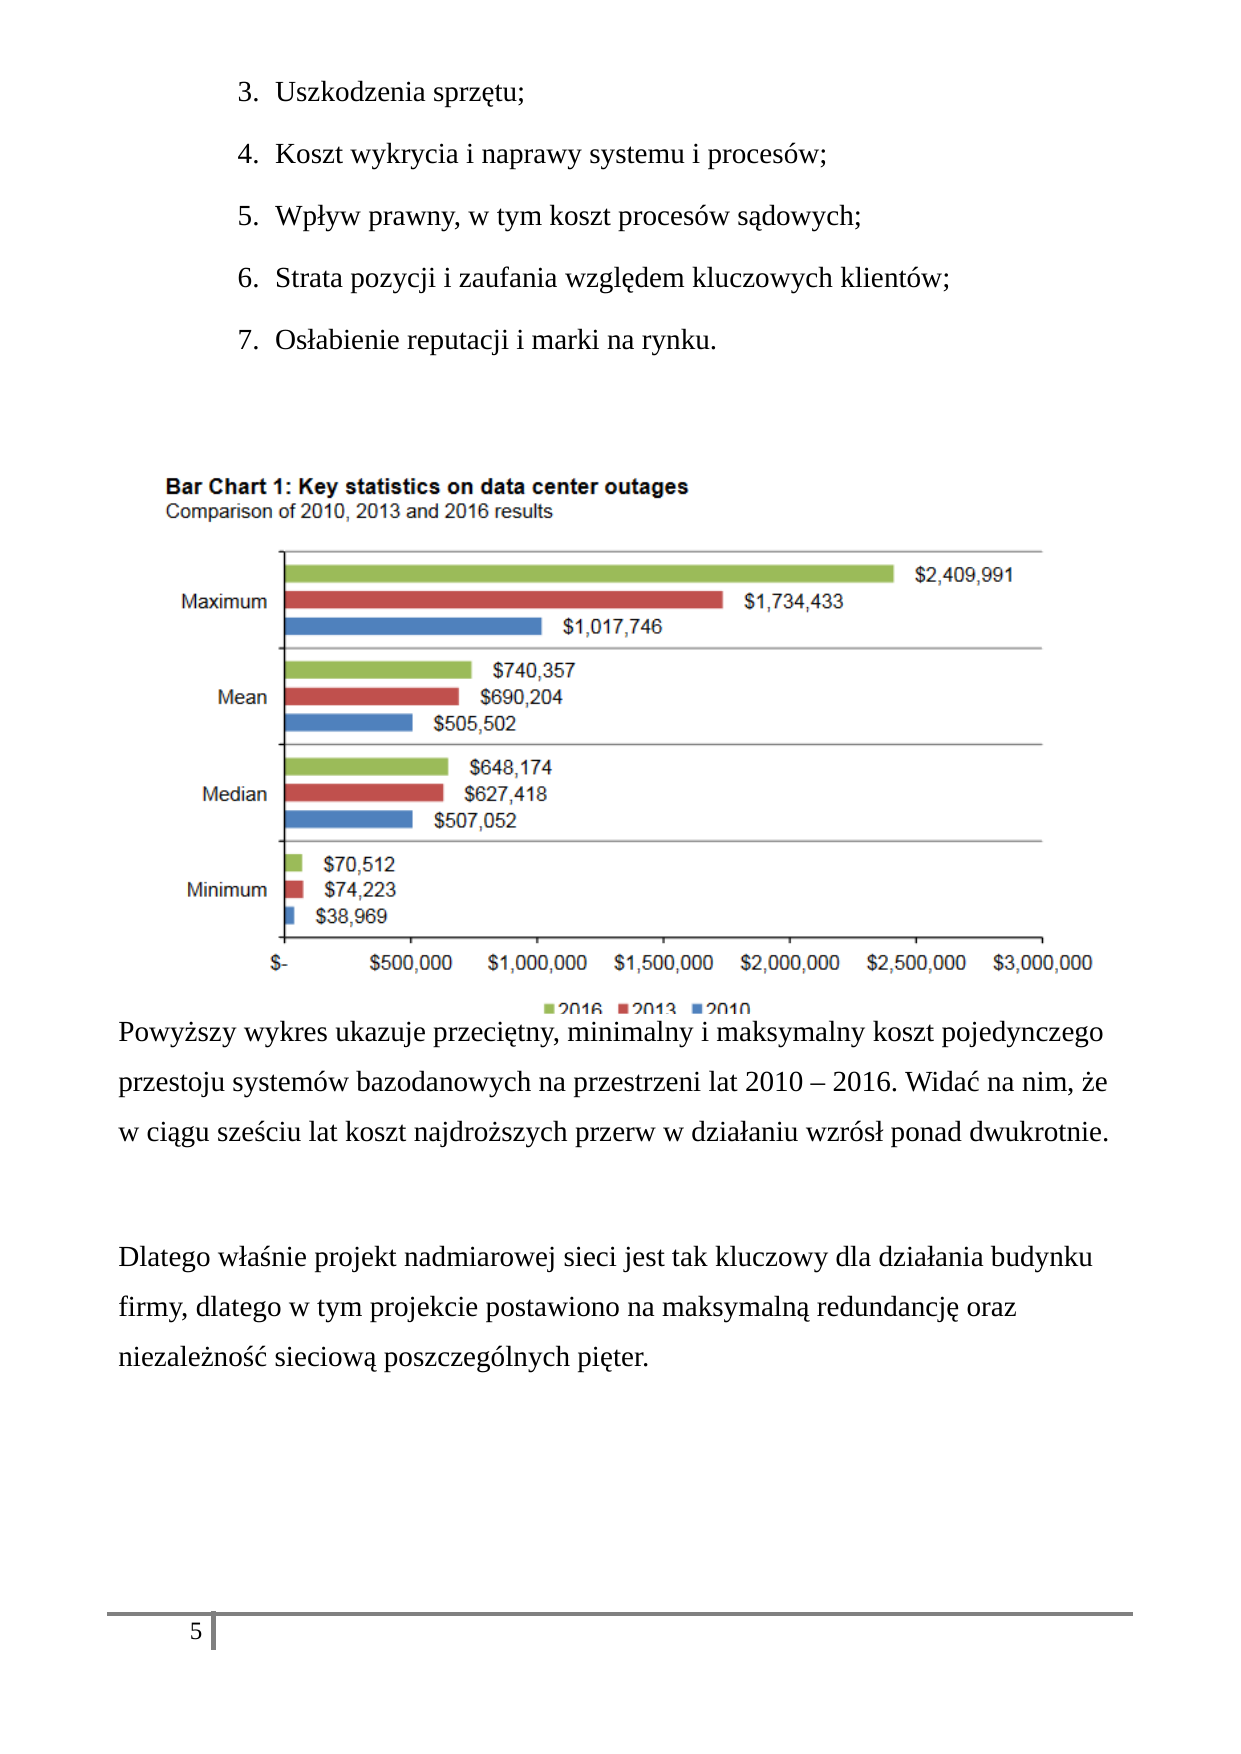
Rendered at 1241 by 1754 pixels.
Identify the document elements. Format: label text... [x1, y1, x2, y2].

list Koszt wykrycia i naprawy systemu i procesów; [237, 136, 1122, 169]
list Uszkodzenia sprzętu; [237, 74, 1122, 107]
list Strata pozycji i zaufania względem kluczowych klientów; [237, 260, 1122, 294]
text Powyższy wykres ukazuje przeciętny, minimalny i maksymalny koszt pojedynczego przestoju systemów bazodanowych na przestrzeni lat 2010 – 2016. Widać na nim, że w ciągu sześciu lat koszt najdroższych przerw w działaniu wzrósł ponad dwukrotnie. [118, 1014, 1122, 1148]
text Dlatego właśnie projekt nadmiarowej sieci jest tak kluczowy dla działania budynku firmy, dlatego w tym projekcie postawiono na maksymalną redundancję oraz niezależność sieciową poszczególnych pięter. [118, 1239, 1122, 1373]
list Wpływ prawny, w tym koszt procesów sądowych; [237, 198, 1122, 232]
list Osłabienie reputacji i marki na rynku. [237, 322, 1122, 356]
